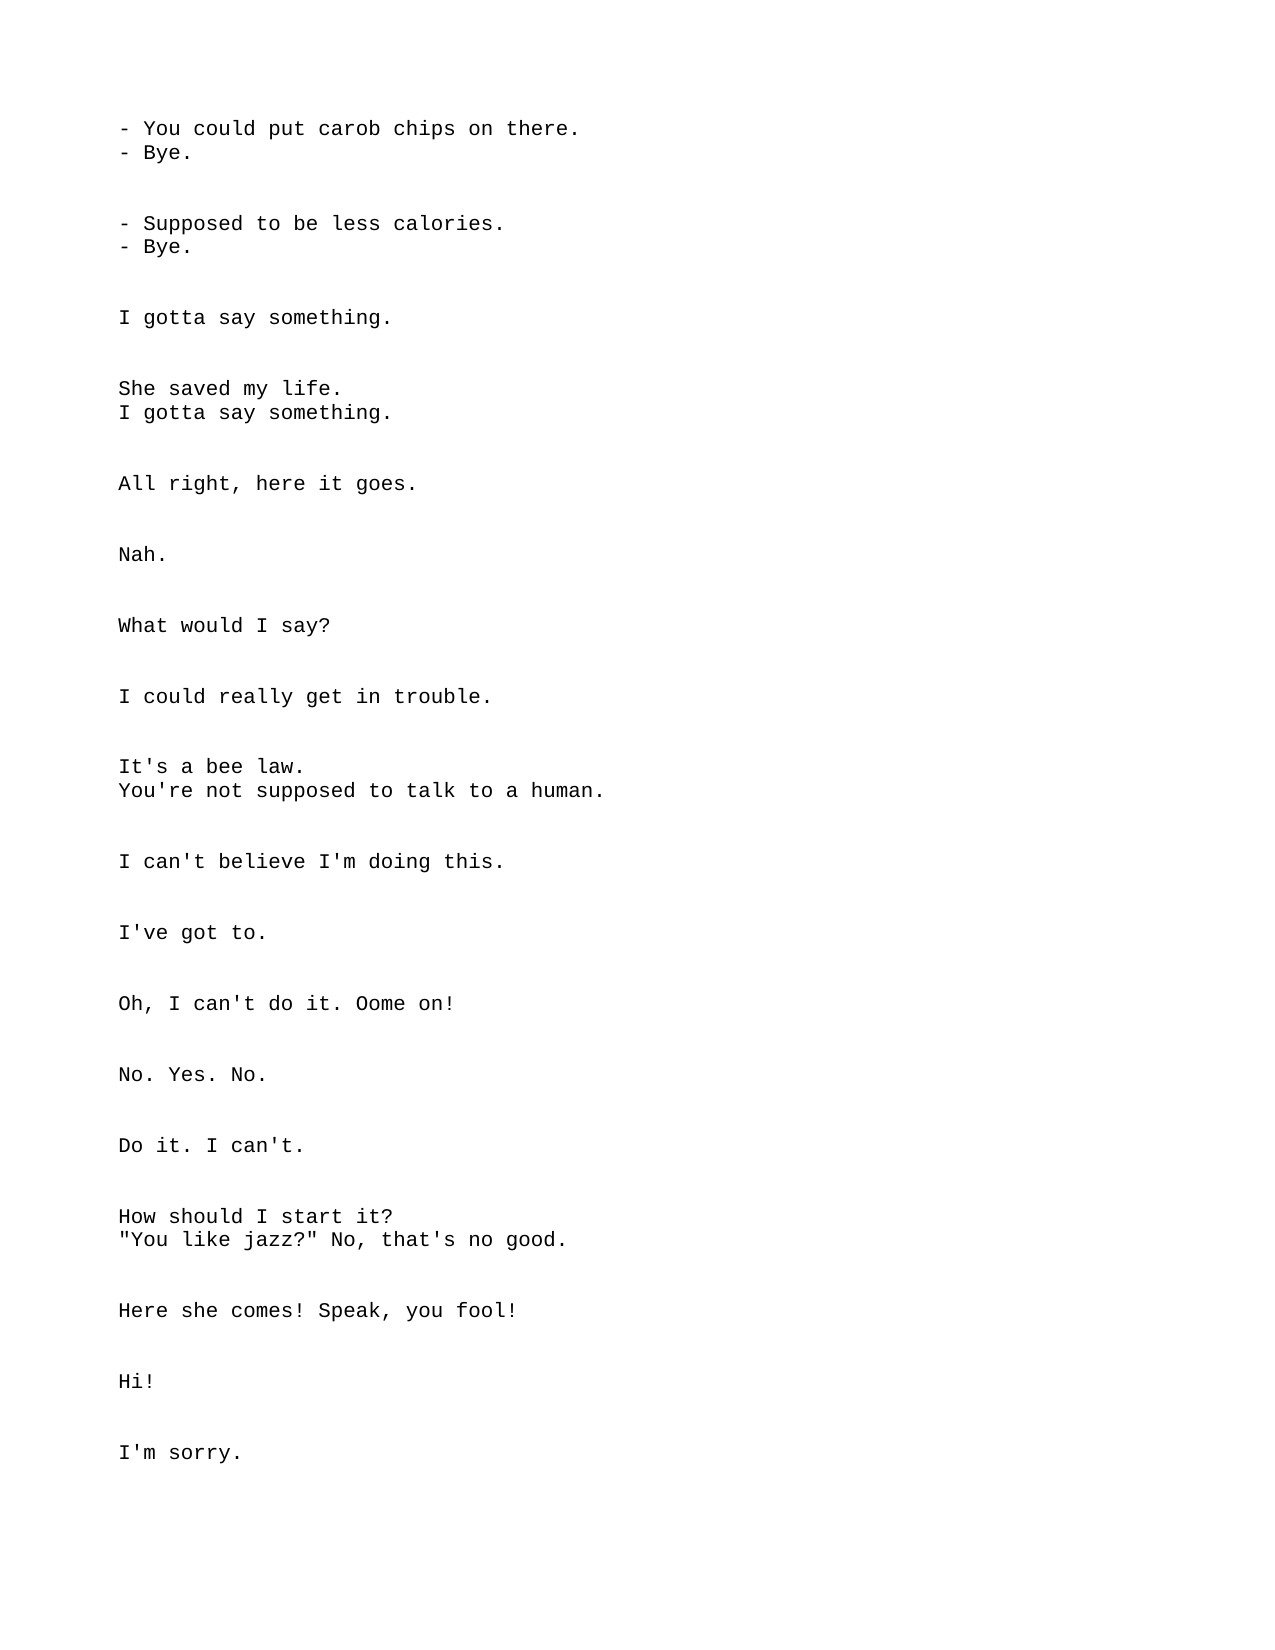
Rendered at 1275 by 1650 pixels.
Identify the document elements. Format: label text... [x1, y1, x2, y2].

text It's a bee law. [118, 757, 1157, 780]
text I'm sorry. [118, 1442, 1157, 1466]
text - You could put carob chips on there. [118, 118, 1157, 142]
text I could really get in trouble. [118, 686, 1157, 709]
text All right, here it goes. [118, 473, 1157, 496]
text She saved my life. [118, 378, 1157, 402]
text Nah. [118, 544, 1157, 567]
text "You like jazz?" No, that's no good. [118, 1229, 1157, 1253]
text - Bye. [118, 236, 1157, 260]
text How should I start it? [118, 1206, 1157, 1229]
text - Bye. [118, 142, 1157, 165]
text I can't believe I'm doing this. [118, 851, 1157, 875]
text I've got to. [118, 922, 1157, 946]
text Oh, I can't do it. Oome on! [118, 993, 1157, 1017]
text - Supposed to be less calories. [118, 213, 1157, 236]
text You're not supposed to talk to a human. [118, 780, 1157, 804]
text I gotta say something. [118, 402, 1157, 426]
text Hi! [118, 1371, 1157, 1395]
text Here she comes! Speak, you fool! [118, 1300, 1157, 1324]
text No. Yes. No. [118, 1064, 1157, 1088]
text What would I say? [118, 615, 1157, 638]
text Do it. I can't. [118, 1135, 1157, 1158]
text I gotta say something. [118, 307, 1157, 331]
